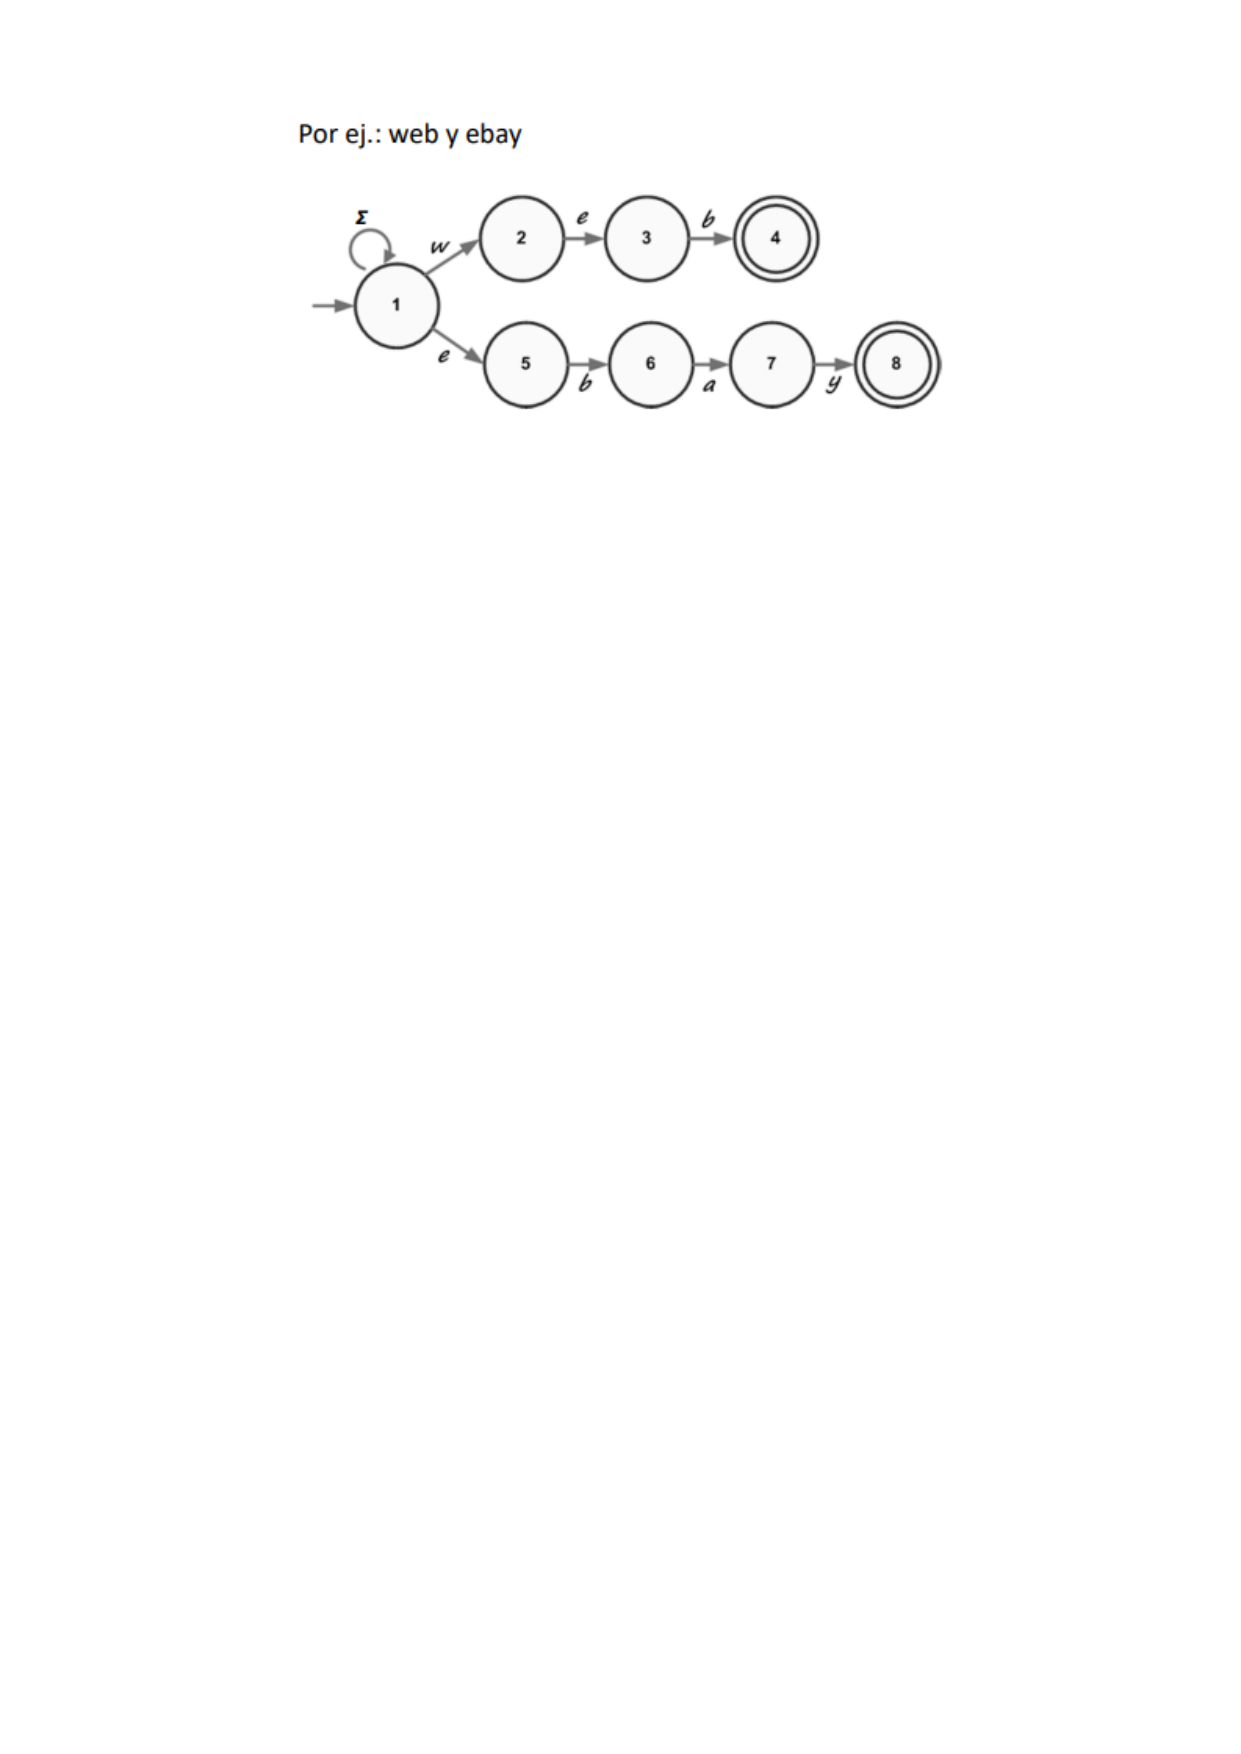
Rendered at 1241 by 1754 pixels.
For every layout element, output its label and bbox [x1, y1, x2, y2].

picture [293, 118, 947, 417]
